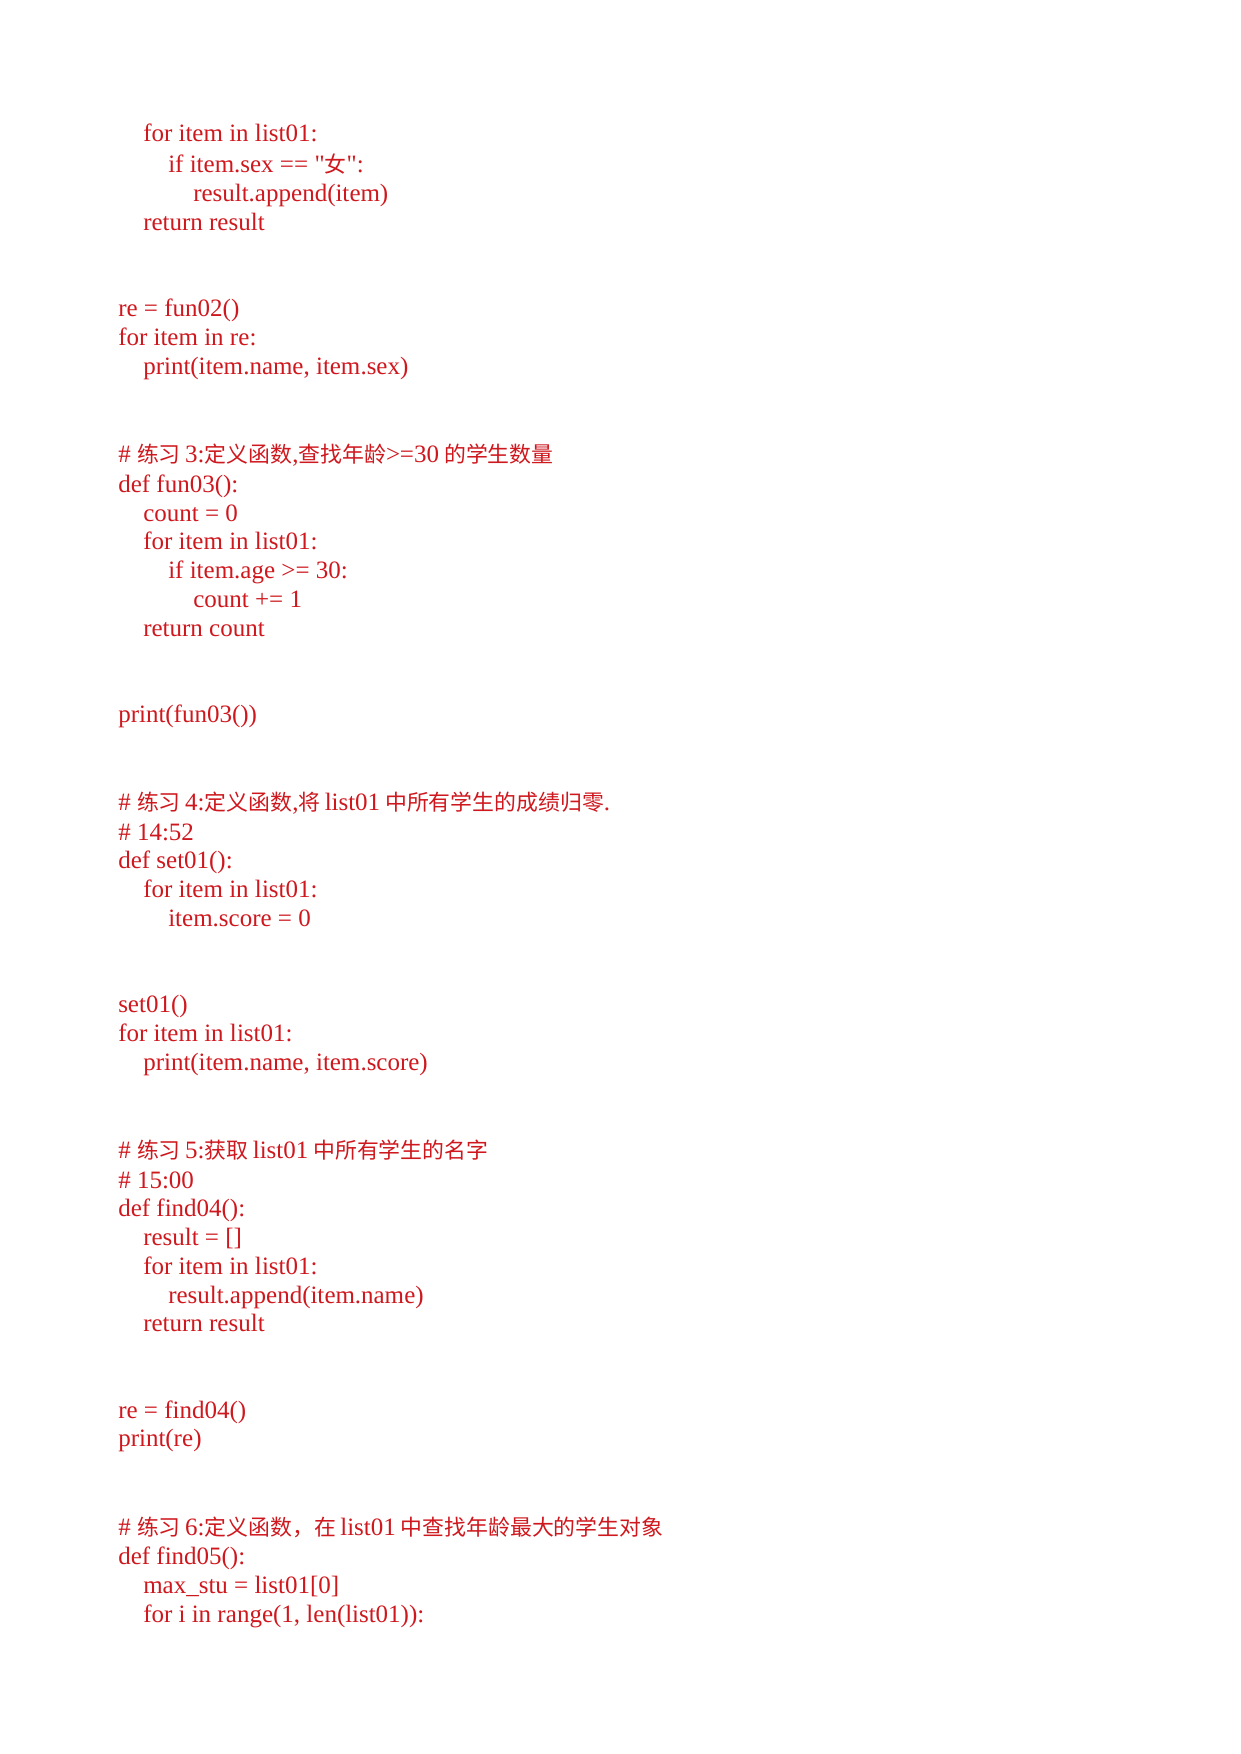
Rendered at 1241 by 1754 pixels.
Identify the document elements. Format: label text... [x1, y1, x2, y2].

list count = 0 [118, 498, 1122, 526]
list def find05(): [118, 1541, 1122, 1570]
list return result [118, 1308, 1122, 1337]
list def find04(): [118, 1193, 1122, 1222]
list for item in list01: [118, 1251, 1122, 1280]
list count += 1 [118, 584, 1122, 613]
list result.append(item) [118, 178, 1122, 207]
list re = find04() [118, 1395, 1122, 1423]
list item.score = 0 [118, 903, 1122, 932]
list print(item.name, item.score) [118, 1047, 1122, 1076]
list print(re) [118, 1423, 1122, 1452]
list re = fun02() [118, 293, 1122, 322]
list # 练习3:定义函数,查找年龄>=30的学生数量 [118, 437, 1122, 469]
list # 14:52 [118, 817, 1122, 846]
list result = [] [118, 1222, 1122, 1251]
list print(item.name, item.sex) [118, 351, 1122, 380]
list return result [118, 207, 1122, 236]
list for i in range(1, len(list01)): [118, 1599, 1122, 1628]
list def fun03(): [118, 469, 1122, 498]
list if item.sex == "女": [118, 147, 1122, 178]
list for item in re: [118, 322, 1122, 351]
list # 练习6:定义函数，在list01中查找年龄最大的学生对象 [118, 1510, 1122, 1541]
list for item in list01: [118, 526, 1122, 555]
list def set01(): [118, 846, 1122, 874]
list print(fun03()) [118, 699, 1122, 728]
list for item in list01: [118, 874, 1122, 903]
list # 练习4:定义函数,将list01中所有学生的成绩归零. [118, 785, 1122, 817]
list result.append(item.name) [118, 1280, 1122, 1308]
list max_stu = list01[0] [118, 1570, 1122, 1599]
list if item.age >= 30: [118, 555, 1122, 584]
list # 练习5:获取list01中所有学生的名字 [118, 1133, 1122, 1165]
list for item in list01: [118, 118, 1122, 147]
list return count [118, 613, 1122, 641]
list for item in list01: [118, 1018, 1122, 1047]
list set01() [118, 989, 1122, 1018]
list # 15:00 [118, 1165, 1122, 1193]
